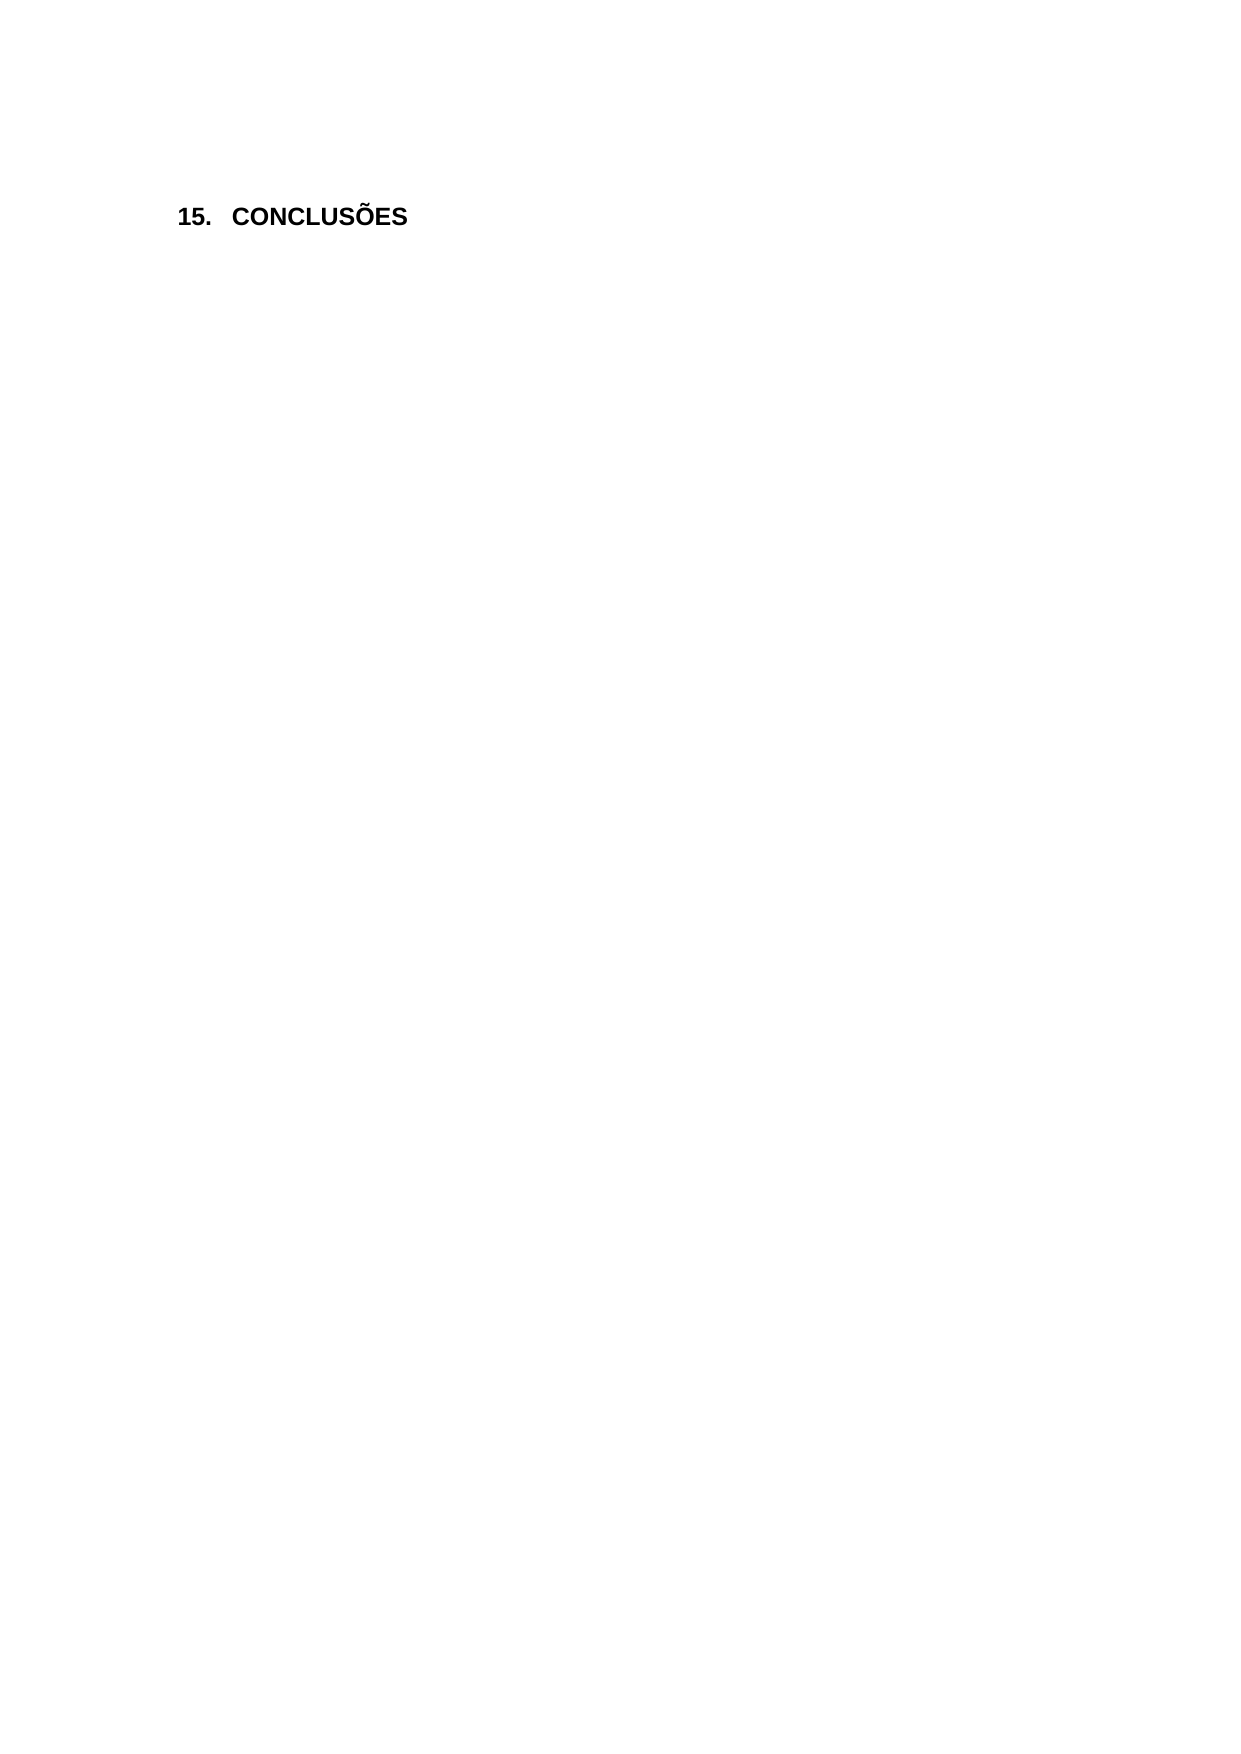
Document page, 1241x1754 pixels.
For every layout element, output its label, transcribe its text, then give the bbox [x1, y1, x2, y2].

subtitle CONCLUSÕES [177, 202, 1122, 233]
